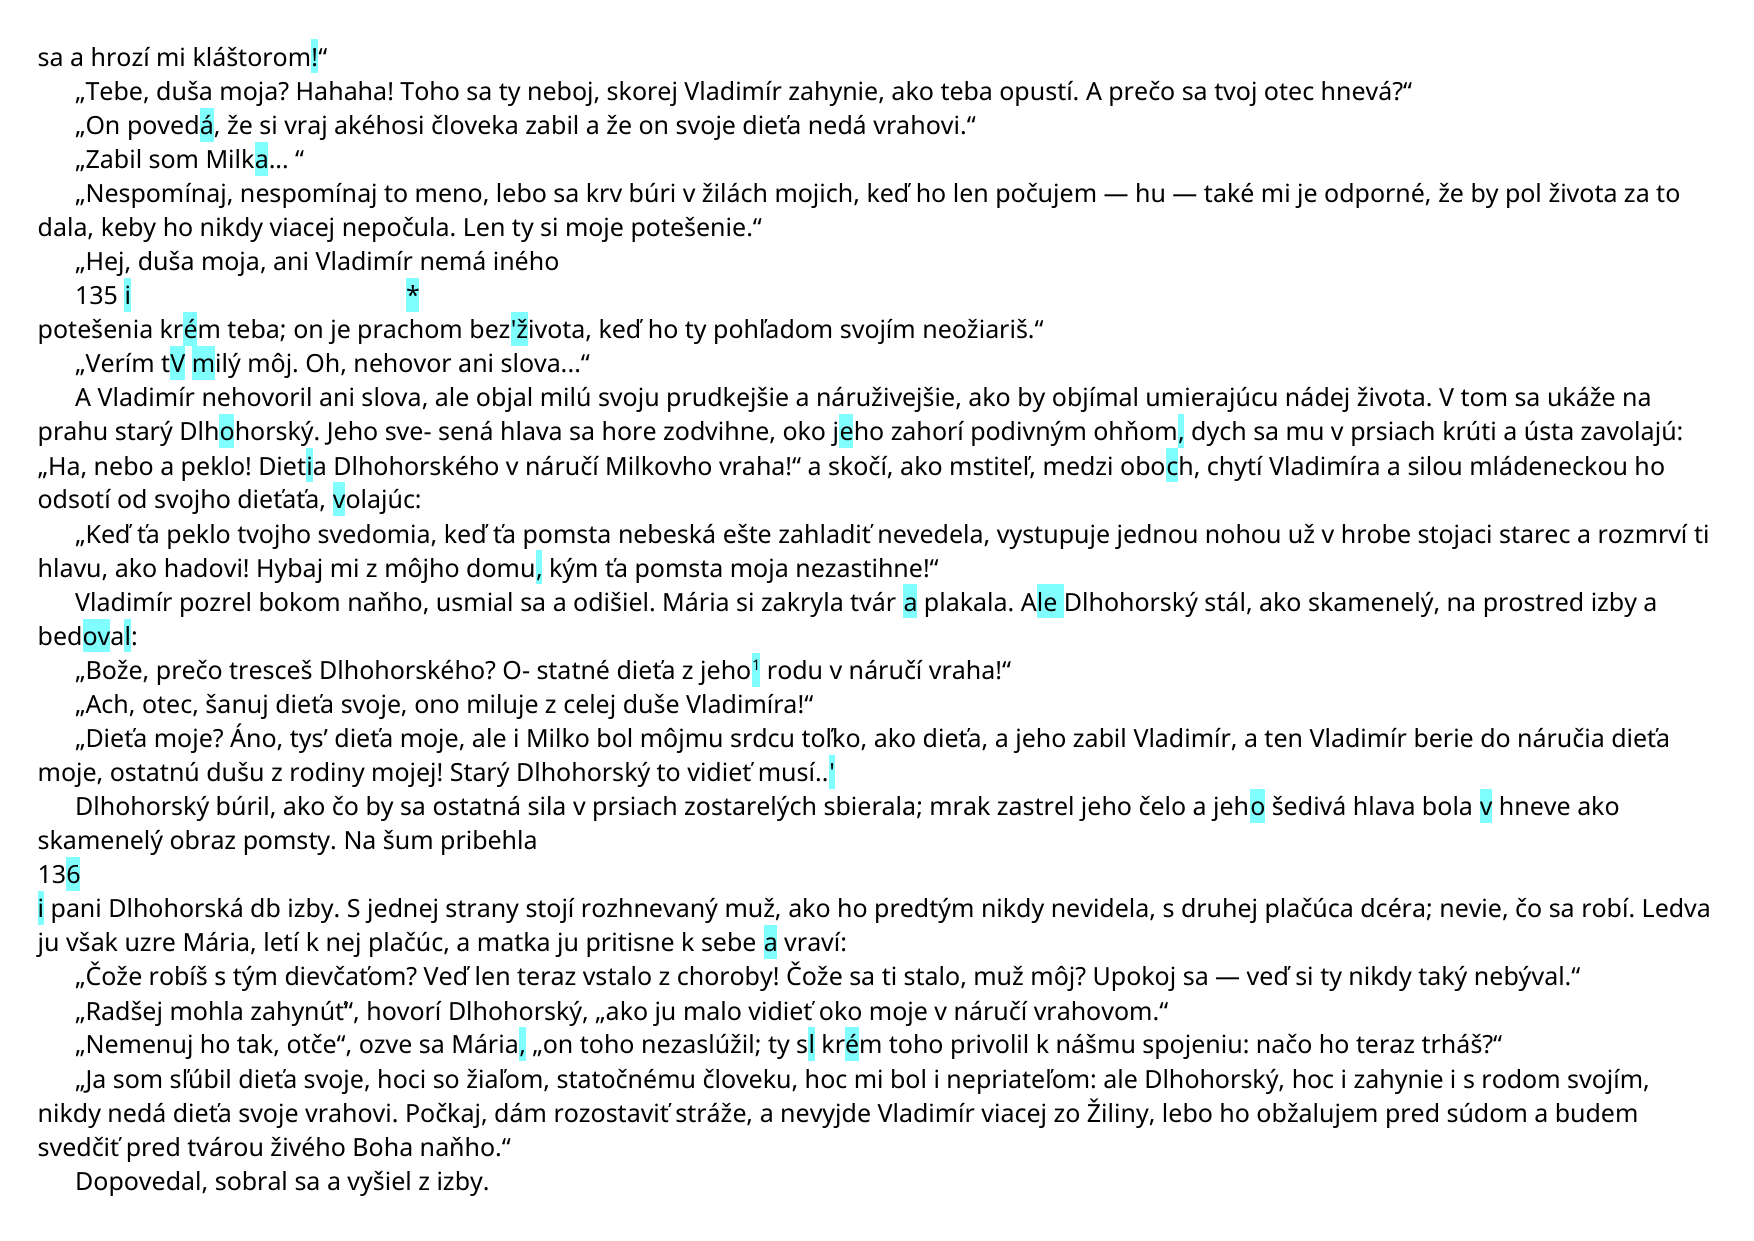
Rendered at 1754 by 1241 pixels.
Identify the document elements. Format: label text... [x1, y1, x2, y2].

text „Čože robíš s tým dievčaťom? Veď len teraz vstalo z choroby! Čože sa ti stalo, muž môj? Upokoj sa — veď si ty nikdy taký nebýval.“ [37, 959, 1716, 993]
text „Ja som sľúbil dieťa svoje, hoci so žiaľom, statočnému človeku, hoc mi bol i nepriateľom: ale Dlhohorský, hoc i zahynie i s rodom svojím, nikdy nedá dieťa svoje vrahovi. Počkaj, dám rozostaviť stráže, a nevyjde Vladimír viacej zo Žiliny, lebo ho obžalujem pred súdom a budem svedčiť pred tvárou živého Boha naňho.“ [37, 1061, 1716, 1163]
text 135 i * [37, 278, 1716, 312]
text Dopovedal, sobral sa a vyšiel z izby. [37, 1163, 1716, 1197]
text „Zabil som Milka... “ [37, 142, 1716, 176]
text i pani Dlhohorská db izby. S jednej strany stojí rozhnevaný muž, ako ho predtým nikdy nevidela, s druhej plačúca dcéra; nevie, čo sa robí. Ledva ju však uzre Mária, letí k nej plačúc, a matka ju pritisne k sebe a vraví: [37, 891, 1716, 959]
text „Radšej mohla zahynúť“, hovorí Dlhohorský, „ako ju malo vidieť oko moje v náručí vrahovom.“ [37, 993, 1716, 1027]
text „Nemenuj ho tak, otče“, ozve sa Mária, „on toho nezaslúžil; ty sl krém toho privolil k nášmu spojeniu: načo ho teraz trháš?“ [37, 1027, 1716, 1061]
text „Hej, duša moja, ani Vladimír nemá iného [37, 244, 1716, 278]
text „Ach, otec, šanuj dieťa svoje, ono miluje z celej duše Vladimíra!“ [37, 687, 1716, 721]
text „Verím tV milý môj. Oh, nehovor ani slova...“ [37, 346, 1716, 380]
text „On povedá, že si vraj akéhosi človeka zabil a že on svoje dieťa nedá vrahovi.“ [37, 107, 1716, 142]
text sa a hrozí mi kláštorom!“ [37, 39, 1716, 73]
text „Dieťa moje? Áno, tys’ dieťa moje, ale i Milko bol môjmu srdcu toľko, ako dieťa, a jeho zabil Vladimír, a ten Vladimír berie do náručia dieťa moje, ostatnú dušu z rodiny mojej! Starý Dlhohorský to vidieť musí..' [37, 721, 1716, 789]
text Dlhohorský búril, ako čo by sa ostatná sila v prsiach zostarelých sbierala; mrak zastrel jeho čelo a jeho šedivá hlava bola v hneve ako skamenelý obraz pomsty. Na šum pribehla [37, 789, 1716, 857]
text „Bože, prečo tresceš Dlhohorského? O- statné dieťa z jeho1 rodu v náručí vraha!“ [37, 652, 1716, 687]
text A Vladimír nehovoril ani slova, ale objal milú svoju prudkejšie a náruživejšie, ako by objímal umierajúcu nádej života. V tom sa ukáže na prahu starý Dlhohorský. Jeho sve- sená hlava sa hore zodvihne, oko jeho zahorí podivným ohňom, dych sa mu v prsiach krúti a ústa zavolajú: „Ha, nebo a peklo! Dieťia Dlhohorského v náručí Milkovho vraha!“ a skočí, ako mstiteľ, medzi oboch, chytí Vladimíra a silou mládeneckou ho odsotí od svojho dieťaťa, volajúc: [37, 380, 1716, 516]
text „Nespomínaj, nespomínaj to meno, lebo sa krv búri v žilách mojich, keď ho len počujem — hu — také mi je odporné, že by pol života za to dala, keby ho nikdy viacej nepočula. Len ty si moje potešenie.“ [37, 176, 1716, 244]
text „Tebe, duša moja? Hahaha! Toho sa ty neboj, skorej Vladimír zahynie, ako teba opustí. A prečo sa tvoj otec hnevá?“ [37, 73, 1716, 107]
text „Keď ťa peklo tvojho svedomia, keď ťa pomsta nebeská ešte zahladiť nevedela, vystupuje jednou nohou už v hrobe stojaci starec a rozmrví ti hlavu, ako hadovi! Hybaj mi z môjho domu, kým ťa pomsta moja nezastihne!“ [37, 516, 1716, 584]
text 136 [37, 857, 1716, 891]
text potešenia krém teba; on je prachom bez'života, keď ho ty pohľadom svojím neožiariš.“ [37, 312, 1716, 346]
text Vladimír pozrel bokom naňho, usmial sa a odišiel. Mária si zakryla tvár a plakala. Ale Dlhohorský stál, ako skamenelý, na prostred izby a bedoval: [37, 584, 1716, 652]
